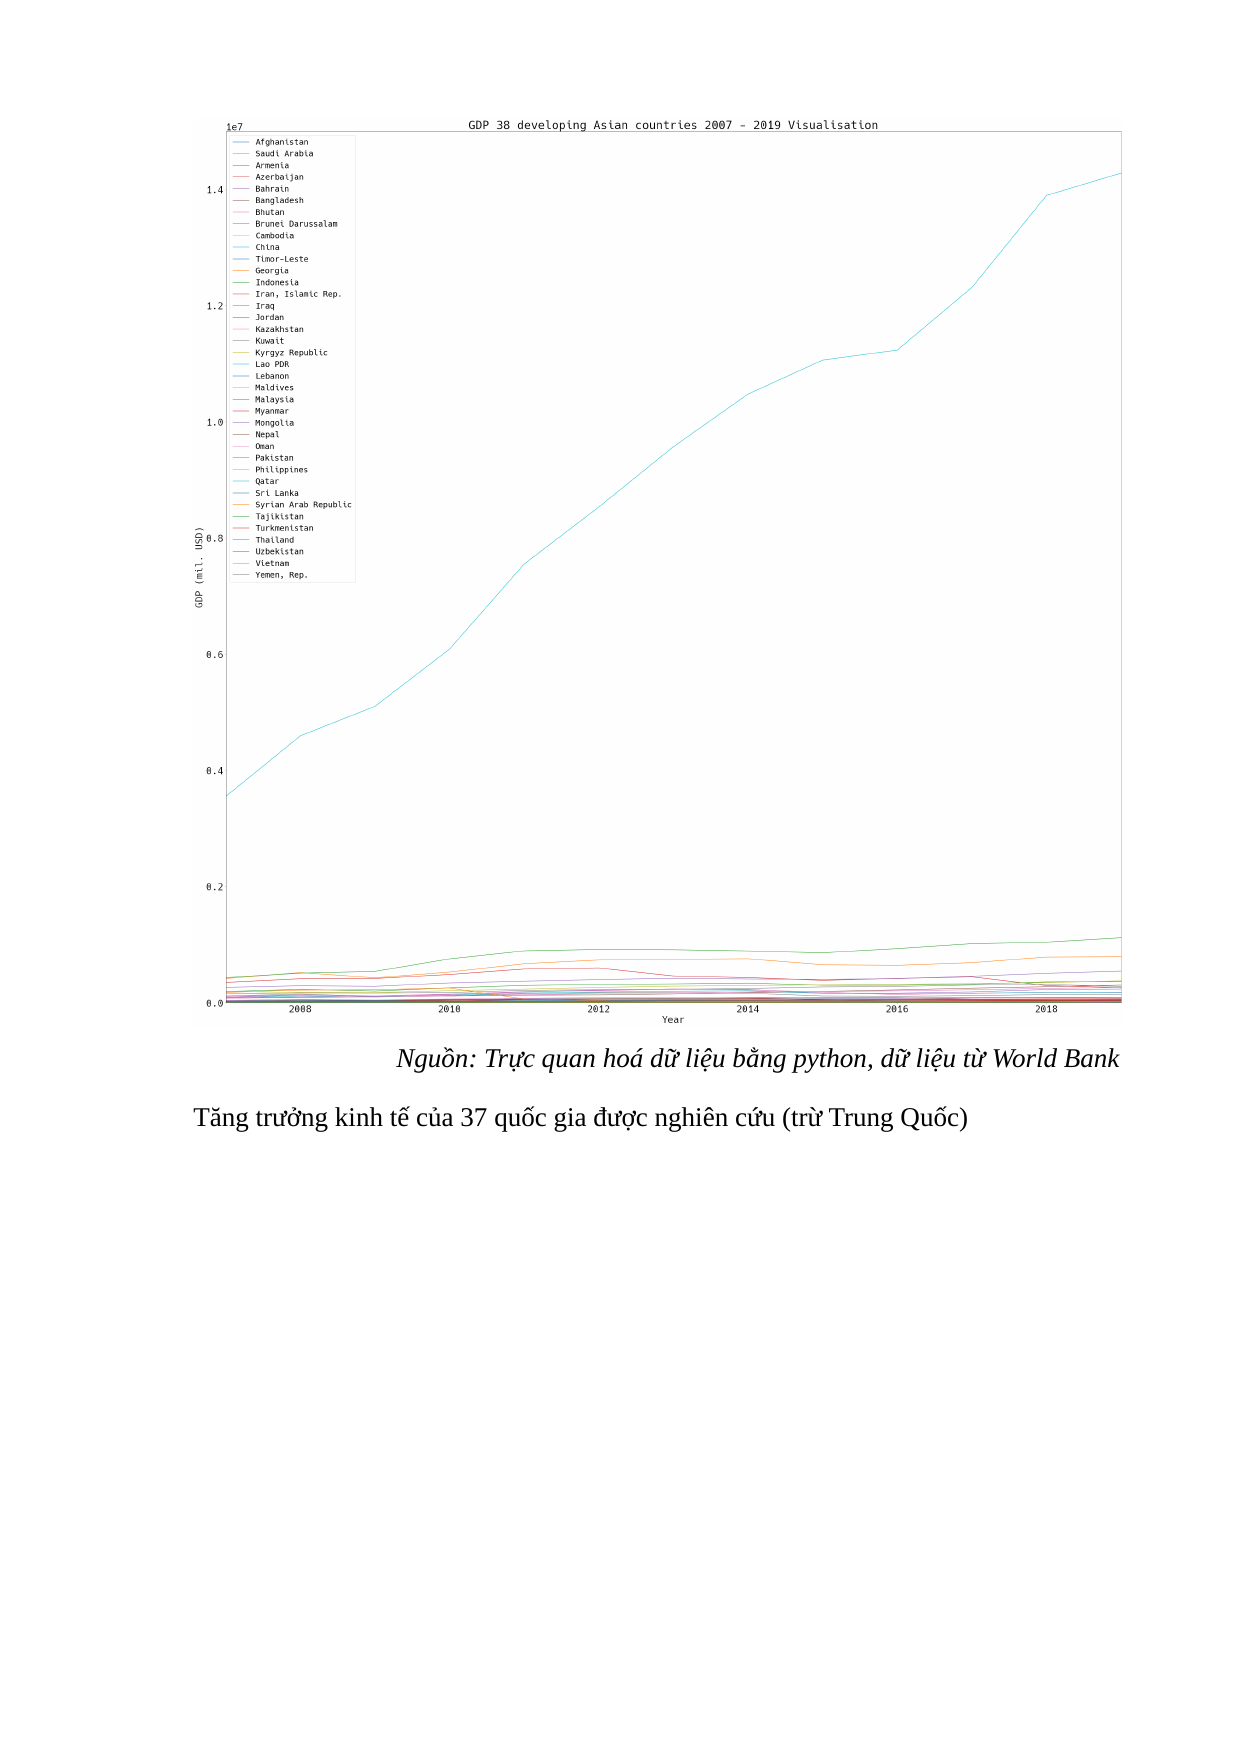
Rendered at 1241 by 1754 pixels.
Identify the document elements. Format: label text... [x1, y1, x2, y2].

picture [193, 118, 1123, 1027]
text Nguồn: Trực quan hoá dữ liệu bằng python, dữ liệu từ World Bank [118, 118, 1122, 1073]
list Tăng trưởng kinh tế của 37 quốc gia được nghiên cứu (trừ Trung Quốc) [193, 1102, 1122, 1133]
